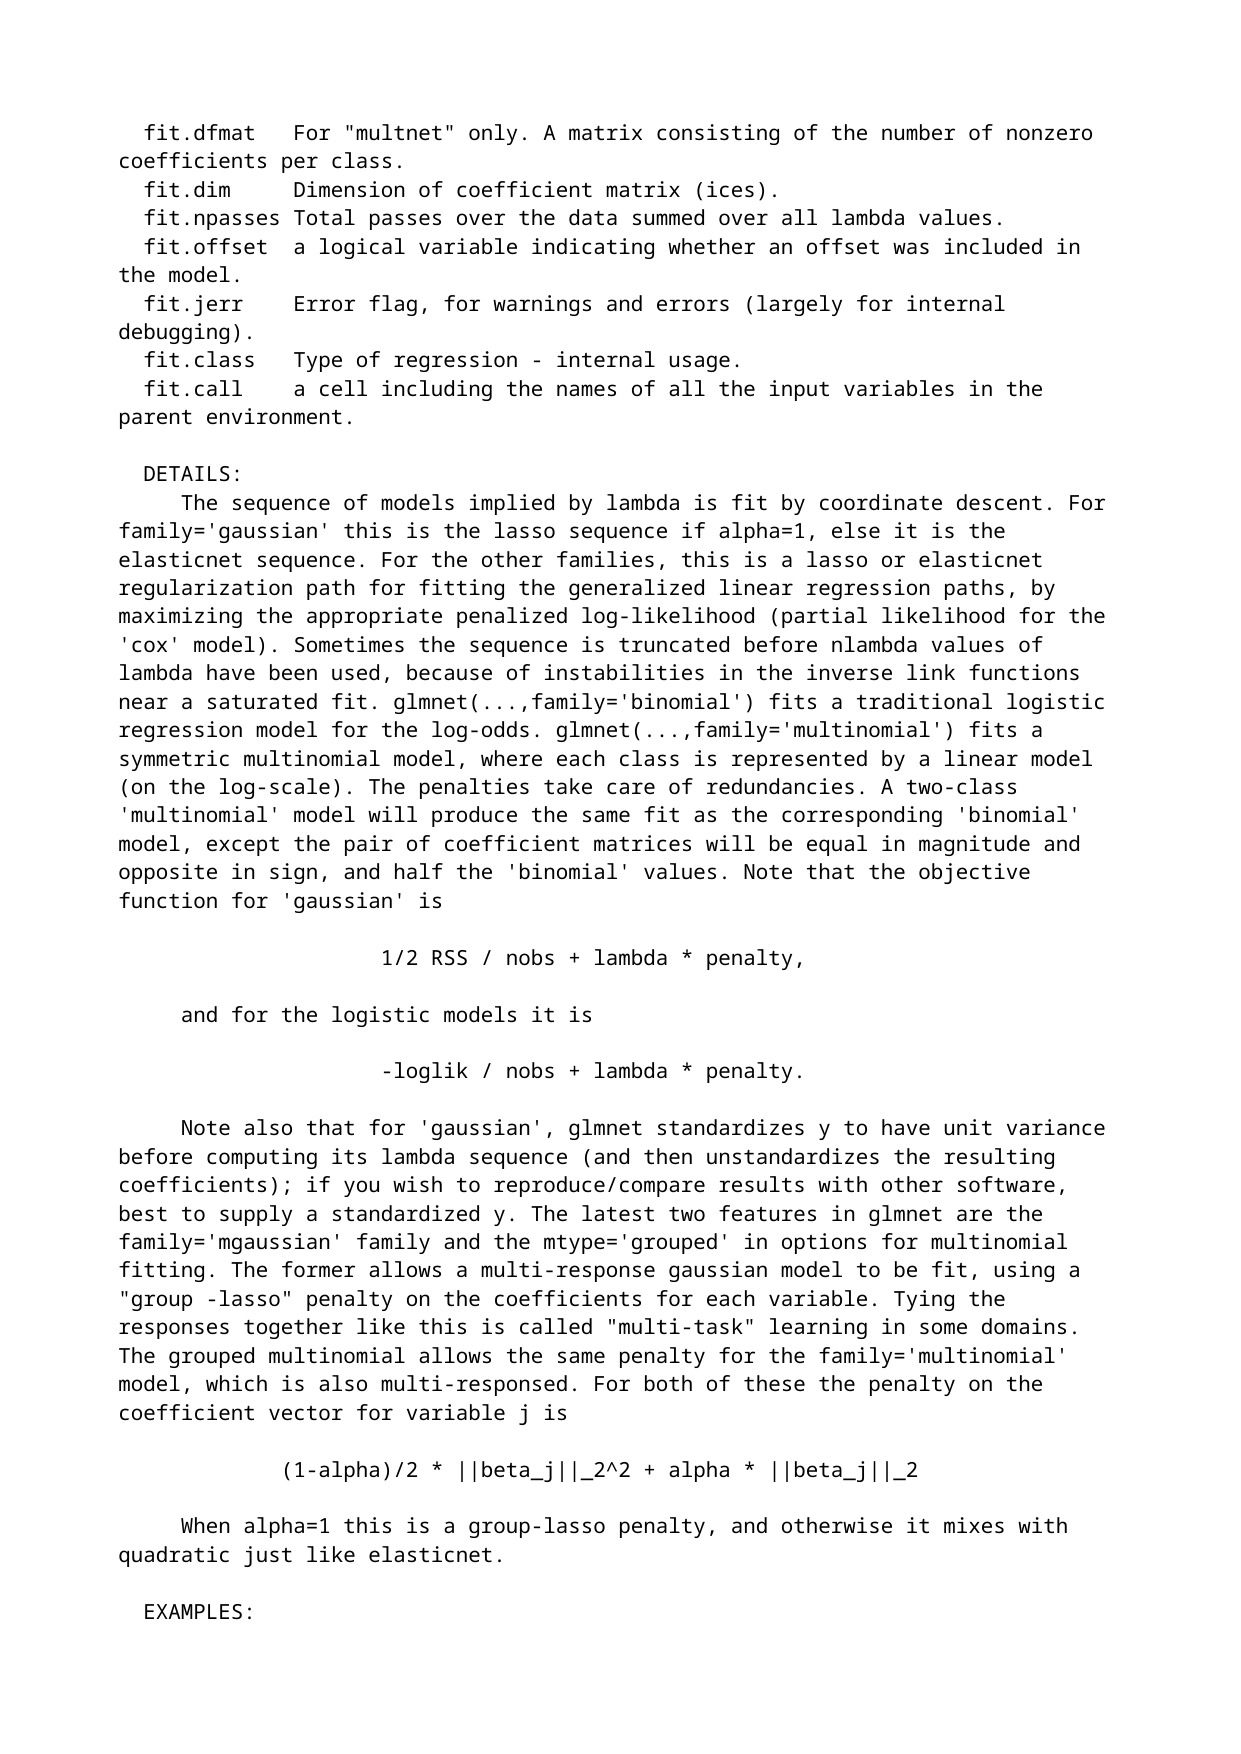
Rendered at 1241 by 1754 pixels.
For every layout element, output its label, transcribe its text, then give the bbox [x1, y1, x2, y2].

text fit.dfmat For "multnet" only. A matrix consisting of the number of nonzero coefficients per class. fit.dim Dimension of coefficient matrix (ices). fit.npasses Total passes over the data summed over all lambda values. fit.offset a logical variable indicating whether an offset was included in the model. fit.jerr Error flag, for warnings and errors (largely for internal debugging). fit.class Type of regression - internal usage. fit.call a cell including the names of all the input variables in the parent environment. DETAILS: The sequence of models implied by lambda is fit by coordinate descent. For family='gaussian' this is the lasso sequence if alpha=1, else it is the elasticnet sequence. For the other families, this is a lasso or elasticnet regularization path for fitting the generalized linear regression paths, by maximizing the appropriate penalized log-likelihood (partial likelihood for the 'cox' model). Sometimes the sequence is truncated before nlambda values of lambda have been used, because of instabilities in the inverse link functions near a saturated fit. glmnet(...,family='binomial') fits a traditional logistic regression model for the log-odds. glmnet(...,family='multinomial') fits a symmetric multinomial model, where each class is represented by a linear model (on the log-scale). The penalties take care of redundancies. A two-class 'multinomial' model will produce the same fit as the corresponding 'binomial' model, except the pair of coefficient matrices will be equal in magnitude and opposite in sign, and half the 'binomial' values. Note that the objective function for 'gaussian' is 1/2 RSS / nobs + lambda * penalty, and for the logistic models it is -loglik / nobs + lambda * penalty. Note also that for 'gaussian', glmnet standardizes y to have unit variance before computing its lambda sequence (and then unstandardizes the resulting coefficients); if you wish to reproduce/compare results with other software, best to supply a standardized y. The latest two features in glmnet are the family='mgaussian' family and the mtype='grouped' in options for multinomial fitting. The former allows a multi-response gaussian model to be fit, using a "group -lasso" penalty on the coefficients for each variable. Tying the responses together like this is called "multi-task" learning in some domains. The grouped multinomial allows the same penalty for the family='multinomial' model, which is also multi-responsed. For both of these the penalty on the coefficient vector for variable j is (1-alpha)/2 * ||beta_j||_2^2 + alpha * ||beta_j||_2 When alpha=1 this is a group-lasso penalty, and otherwise it mixes with quadratic just like elasticnet. EXAMPLES: [118, 118, 1122, 1625]
